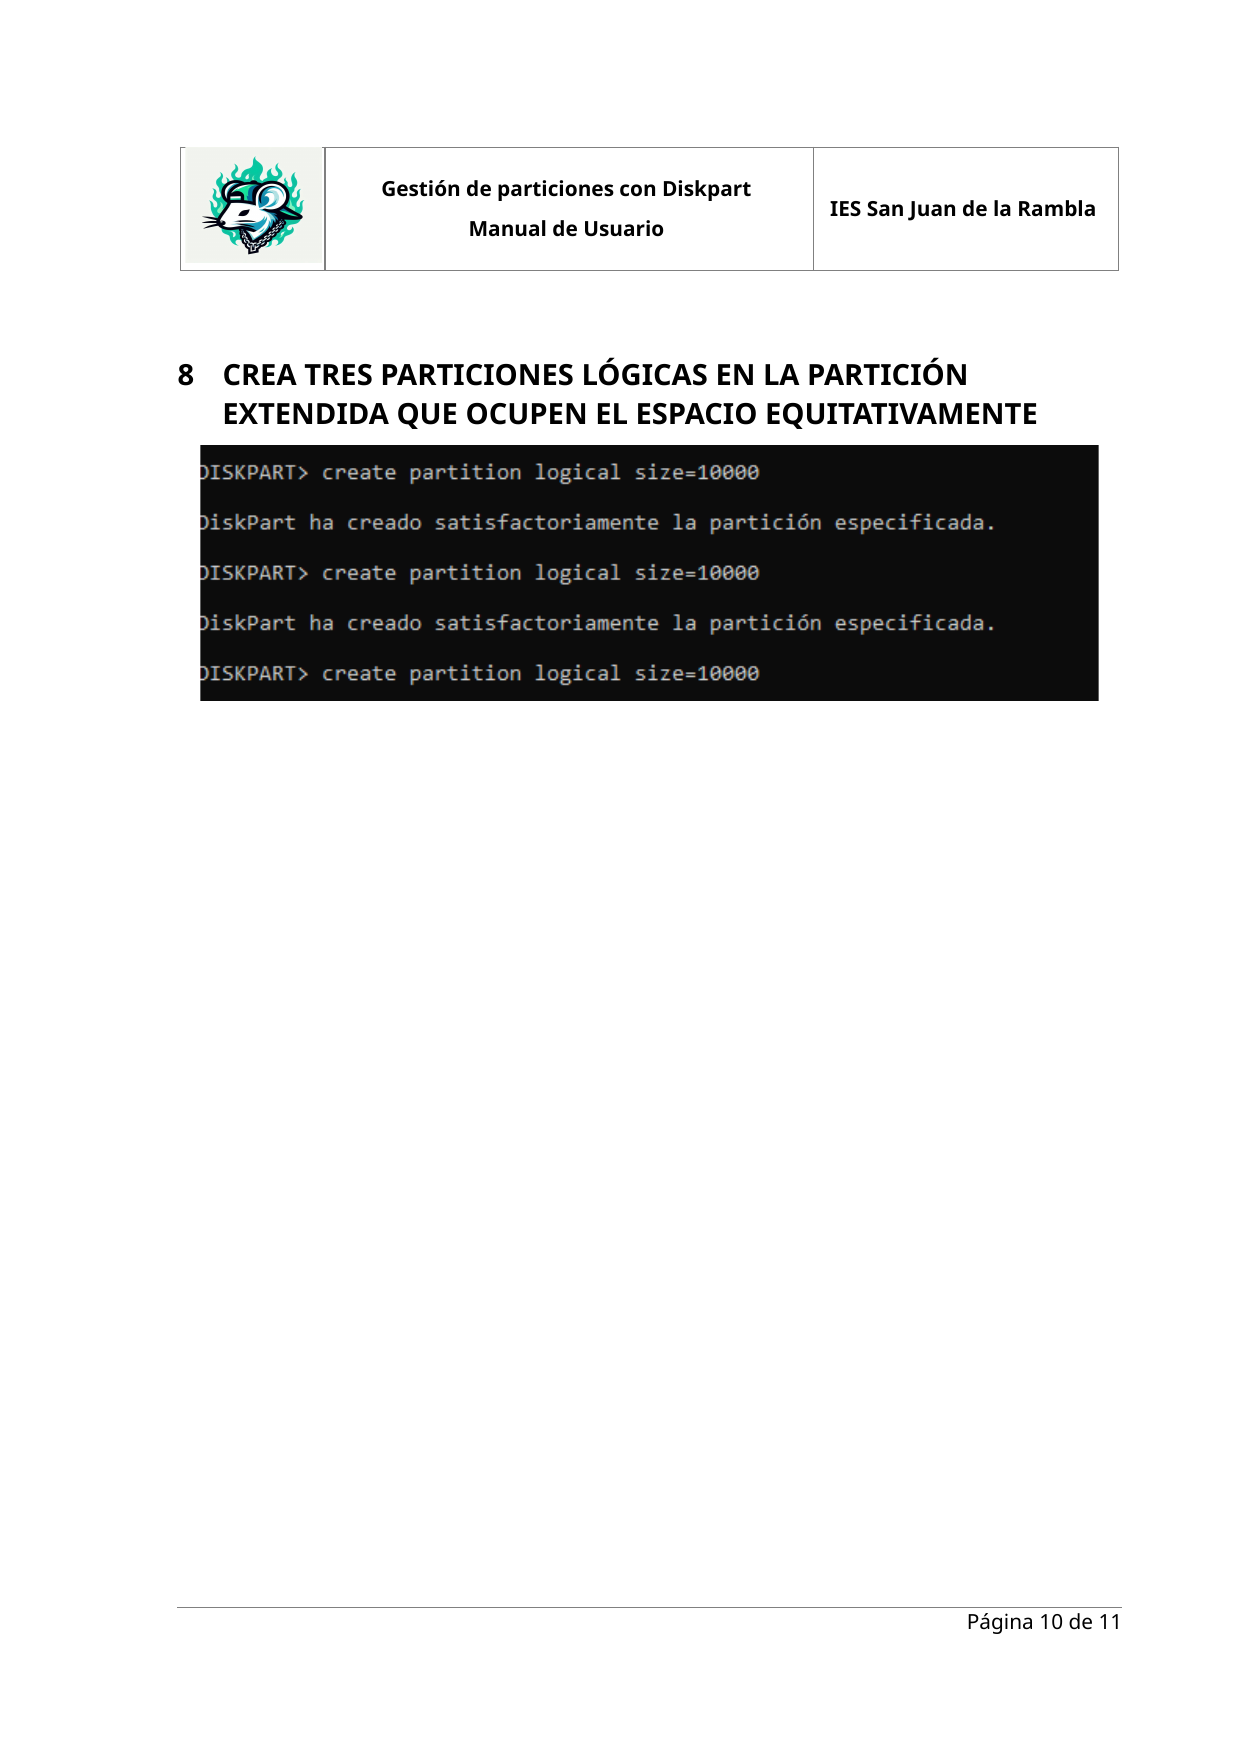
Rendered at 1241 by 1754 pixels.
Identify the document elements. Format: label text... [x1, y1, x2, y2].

picture [185, 147, 322, 263]
subtitle CREA TRES PARTICIONES LÓGICAS EN LA PARTICIÓN EXTENDIDA QUE OCUPEN EL ESPACIO EQUITATIVAMENTE [177, 354, 1122, 433]
picture [200, 445, 1099, 701]
